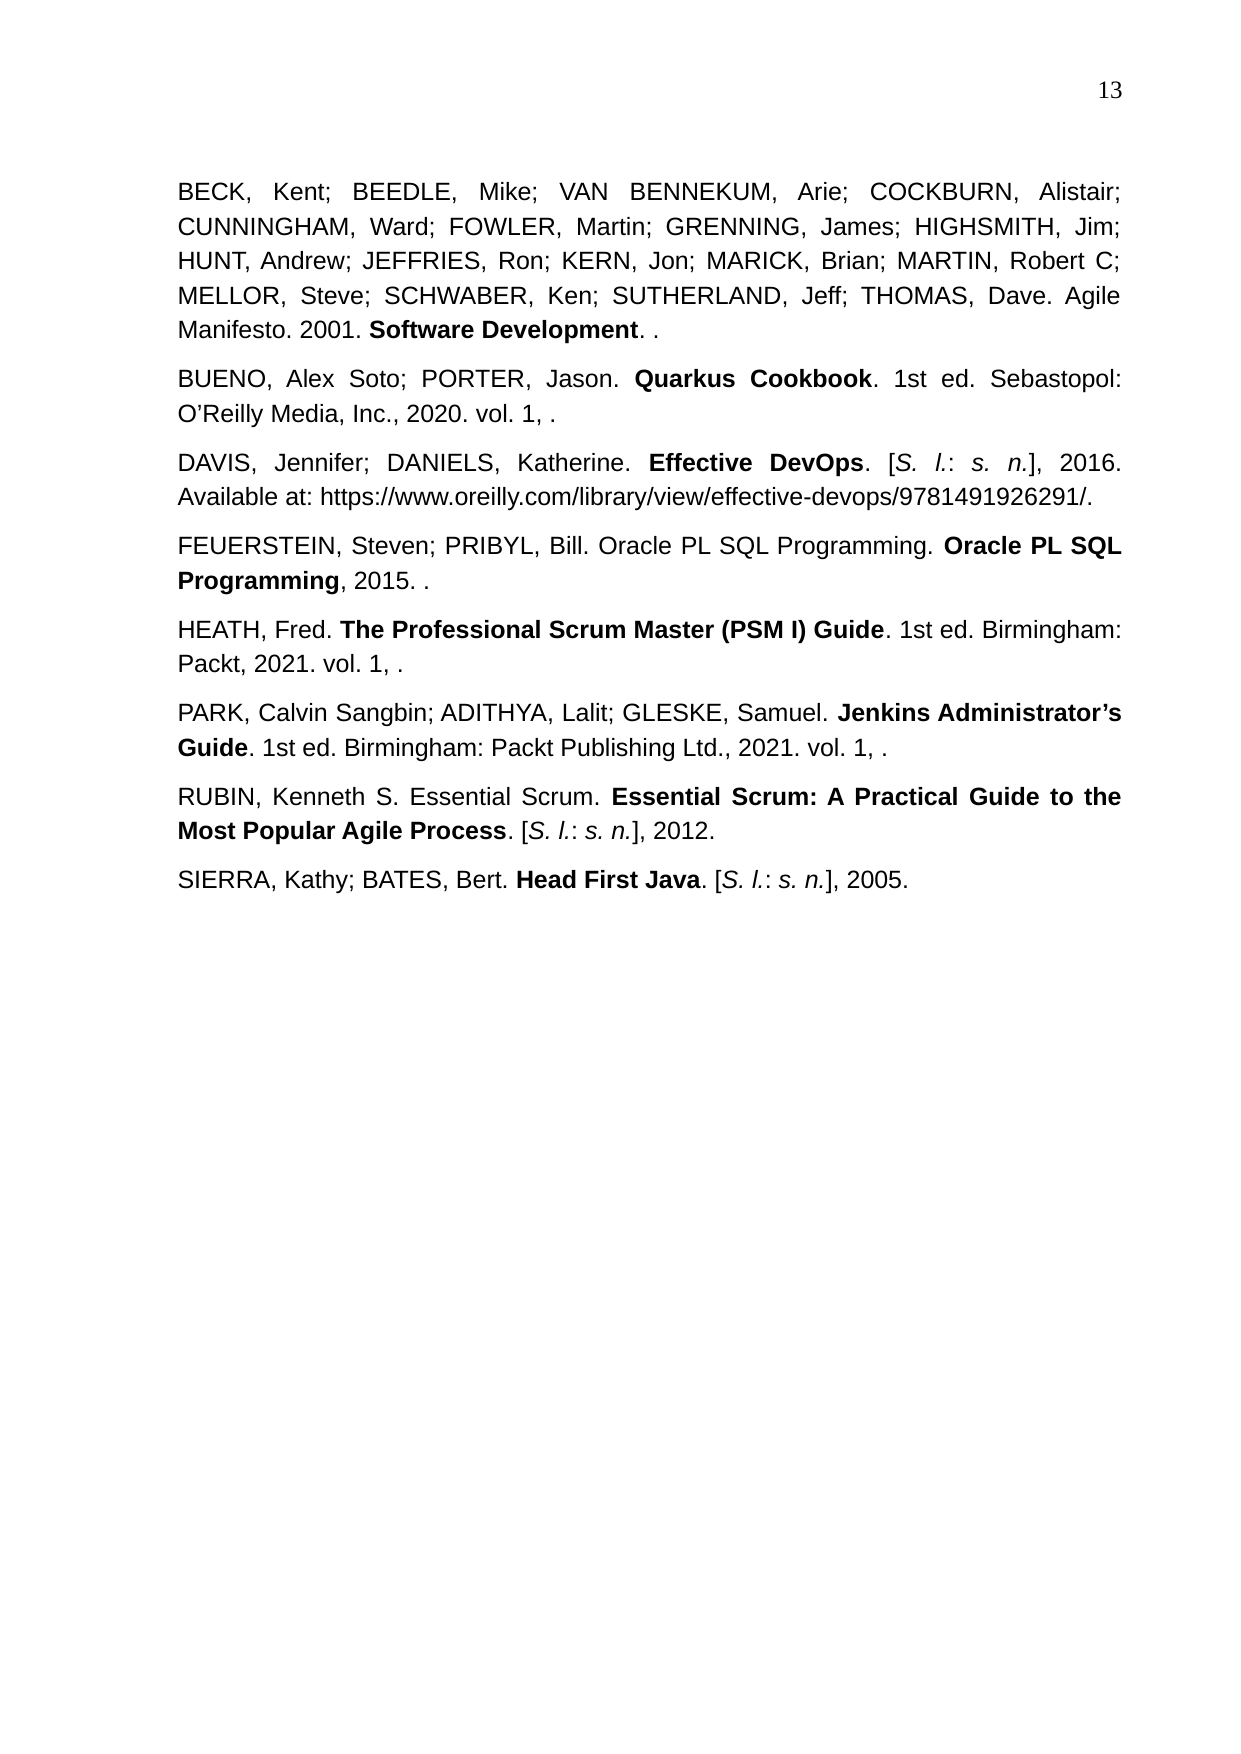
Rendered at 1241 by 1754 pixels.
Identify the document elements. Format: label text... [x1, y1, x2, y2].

text RUBIN, Kenneth S. Essential Scrum. Essential Scrum: A Practical Guide to the Most Popular Agile Process. [S. l.: s. n.], 2012. [177, 782, 1122, 845]
text HEATH, Fred. The Professional Scrum Master (PSM I) Guide. 1st ed. Birmingham: Packt, 2021. vol. 1, . [177, 615, 1122, 678]
text DAVIS, Jennifer; DANIELS, Katherine. Effective DevOps. [S. l.: s. n.], 2016. Available at: https://www.oreilly.com/library/view/effective-devops/9781491926291/. [177, 448, 1122, 511]
text BUENO, Alex Soto; PORTER, Jason. Quarkus Cookbook. 1st ed. Sebastopol: O’Reilly Media, Inc., 2020. vol. 1, . [177, 364, 1122, 427]
text FEUERSTEIN, Steven; PRIBYL, Bill. Oracle PL SQL Programming. Oracle PL SQL Programming, 2015. . [177, 531, 1122, 594]
text SIERRA, Kathy; BATES, Bert. Head First Java. [S. l.: s. n.], 2005. [177, 865, 1122, 894]
text PARK, Calvin Sangbin; ADITHYA, Lalit; GLESKE, Samuel. Jenkins Administrator’s Guide. 1st ed. Birmingham: Packt Publishing Ltd., 2021. vol. 1, . [177, 698, 1122, 762]
text BECK, Kent; BEEDLE, Mike; VAN BENNEKUM, Arie; COCKBURN, Alistair; CUNNINGHAM, Ward; FOWLER, Martin; GRENNING, James; HIGHSMITH, Jim; HUNT, Andrew; JEFFRIES, Ron; KERN, Jon; MARICK, Brian; MARTIN, Robert C; MELLOR, Steve; SCHWABER, Ken; SUTHERLAND, Jeff; THOMAS, Dave. Agile Manifesto. 2001. Software Development. . [177, 177, 1122, 344]
